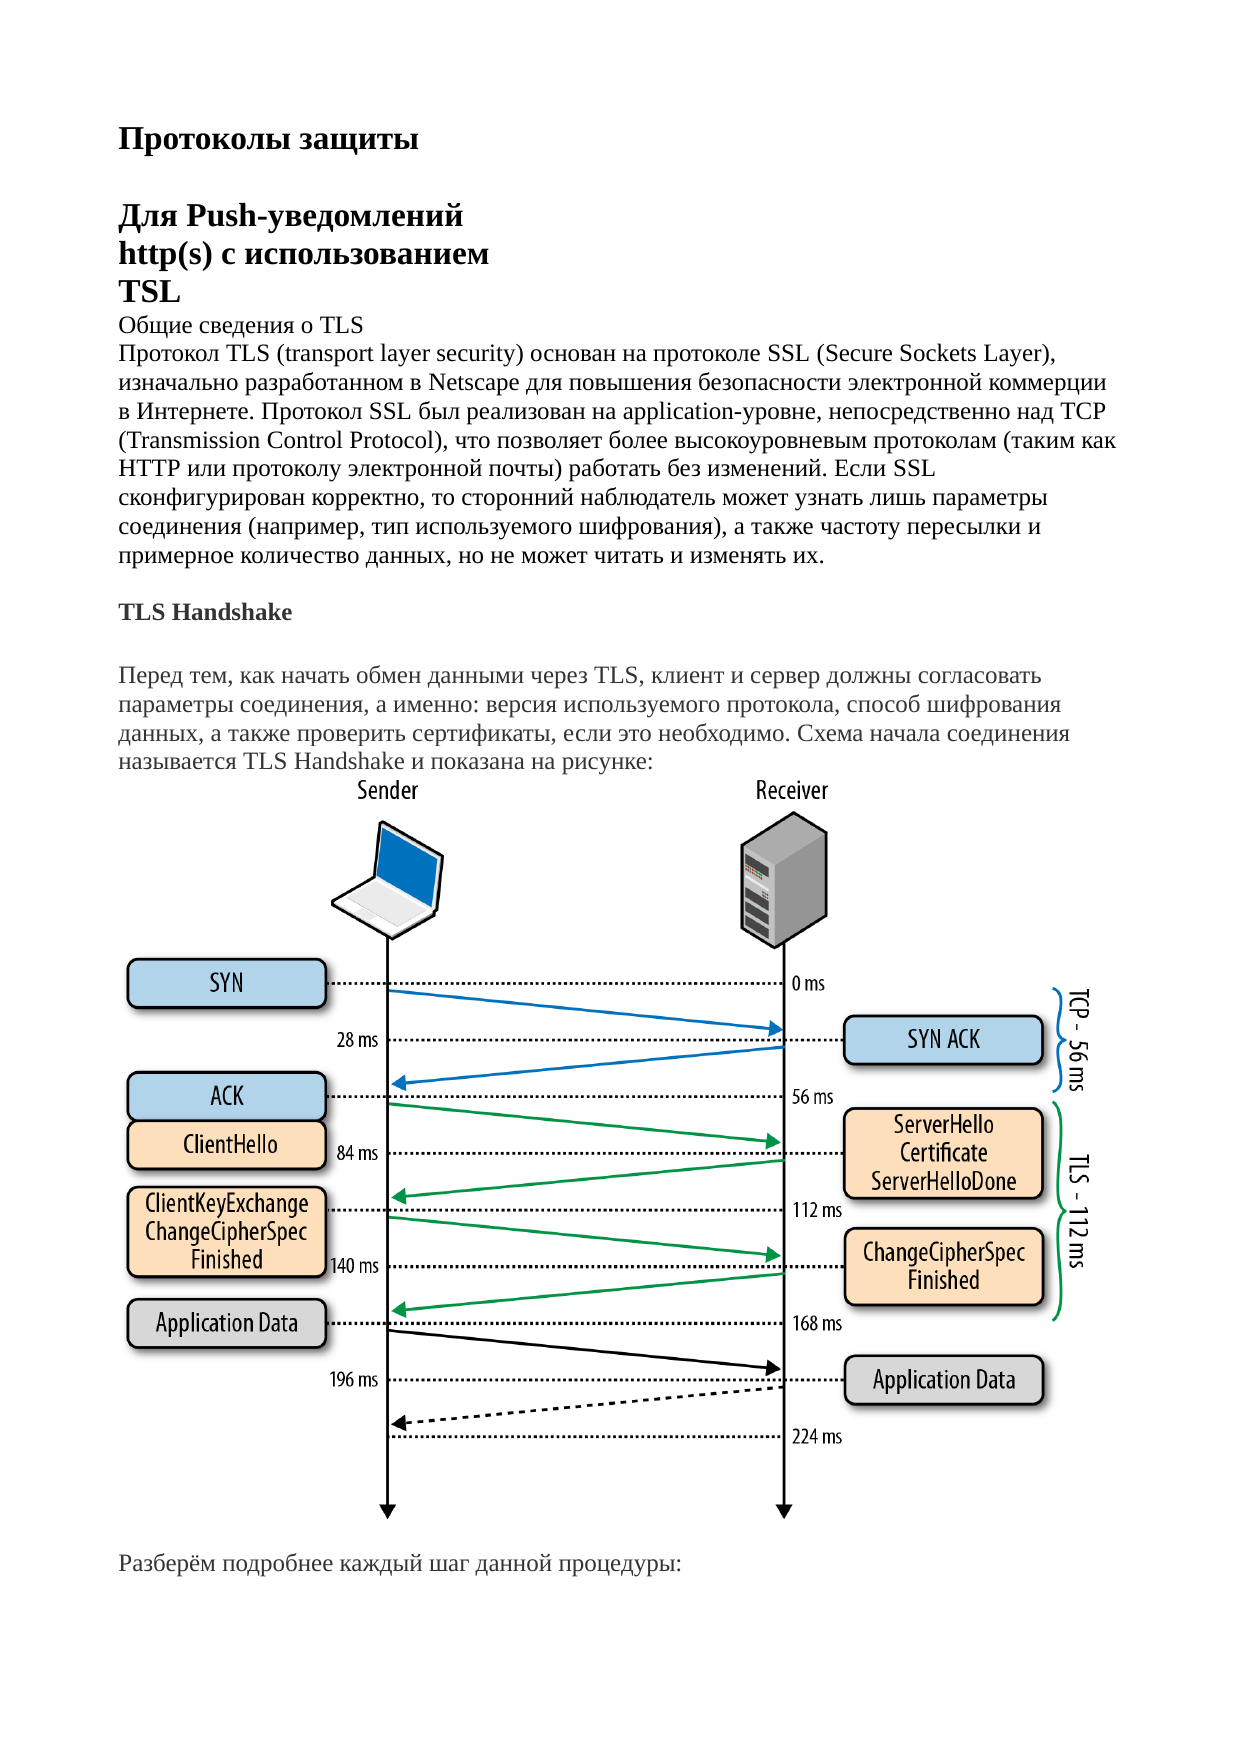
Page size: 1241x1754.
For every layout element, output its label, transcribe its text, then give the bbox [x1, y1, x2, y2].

text Протоколы защиты [118, 118, 1122, 156]
text Перед тем, как начать обмен данными через TLS, клиент и сервер должны согласовать параметры соединения, а именно: версия используемого протокола, способ шифрования данных, а также проверить сертификаты, если это необходимо. Схема начала соединения называется TLS Handshake и показана на рисунке: Разберём подробнее каждый шаг данной процедуры: [118, 626, 1122, 1605]
picture [118, 775, 1093, 1519]
text TSL [118, 271, 1122, 310]
subtitle TLS Handshake [118, 597, 1122, 626]
text Общие сведения о TLS [118, 310, 1122, 338]
text Протокол TLS (transport layer security) основан на протоколе SSL (Secure Sockets Layer), изначально разработанном в Netscape для повышения безопасности электронной коммерции в Интернете. Протокол SSL был реализован на application-уровне, непосредственно над TCP (Transmission Control Protocol), что позволяет более высокоуровневым протоколам (таким как HTTP или протоколу электронной почты) работать без изменений. Если SSL сконфигурирован корректно, то сторонний наблюдатель может узнать лишь параметры соединения (например, тип используемого шифрования), а также частоту пересылки и примерное количество данных, но не может читать и изменять их. [118, 338, 1122, 597]
text http(s) с использованием [118, 233, 1122, 271]
text Для Push-уведомлений [118, 195, 1122, 233]
